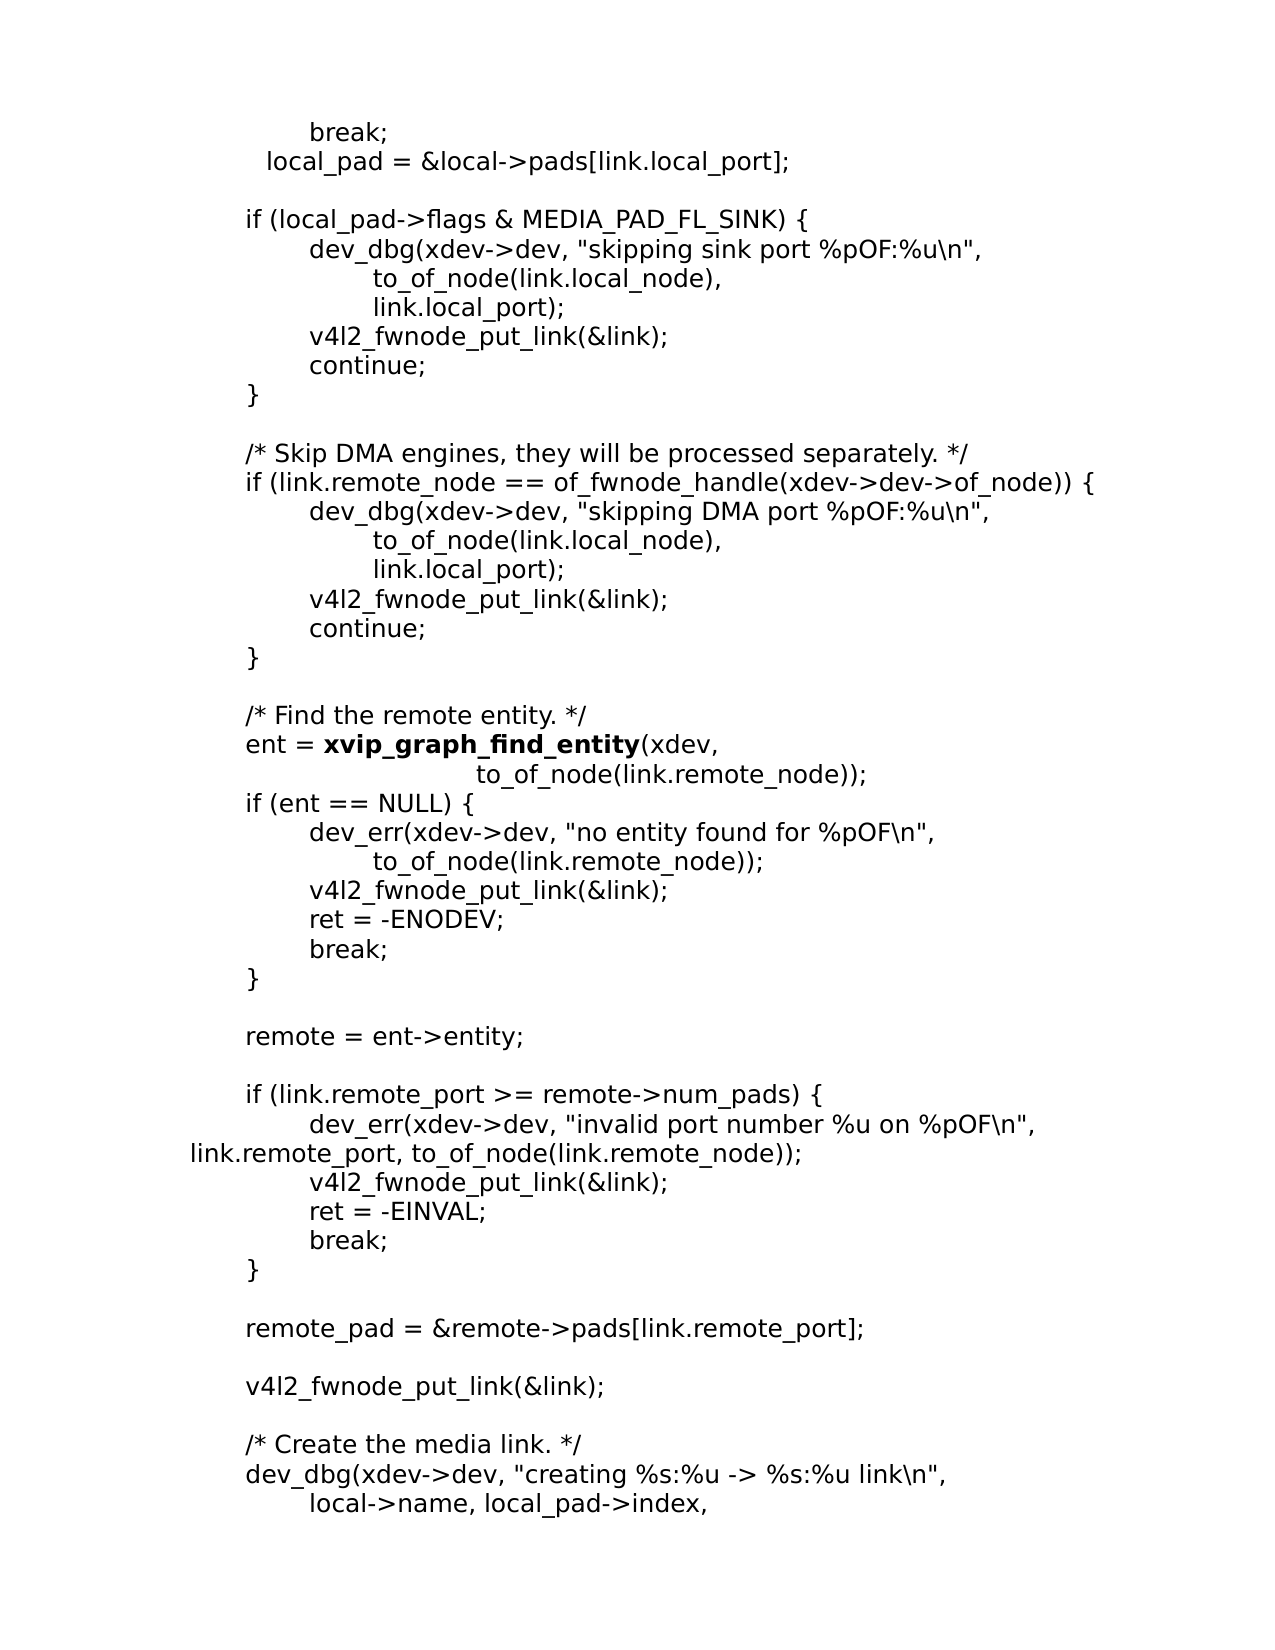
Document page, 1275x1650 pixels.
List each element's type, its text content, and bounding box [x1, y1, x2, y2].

text v4l2_fwnode_put_link(&link); [118, 876, 1157, 906]
text ret = -EINVAL; [118, 1197, 1157, 1226]
text to_of_node(link.local_node), [118, 264, 1157, 293]
text if (link.remote_node == of_fwnode_handle(xdev->dev->of_node)) { [118, 468, 1157, 497]
text } [118, 643, 1157, 672]
text ret = -ENODEV; [118, 906, 1157, 935]
text dev_dbg(xdev->dev, "skipping sink port %pOF:%u\n", [118, 235, 1157, 264]
text link.local_port); [118, 293, 1157, 322]
text if (ent == NULL) { [118, 789, 1157, 818]
text break; [118, 1226, 1157, 1256]
text } [118, 381, 1157, 410]
text local->name, local_pad->index, [118, 1489, 1157, 1518]
text v4l2_fwnode_put_link(&link); [118, 1372, 1157, 1401]
text ent = xvip_graph_find_entity(xdev, [118, 731, 1157, 760]
text /* Find the remote entity. */ [118, 701, 1157, 731]
text continue; [118, 614, 1157, 643]
text remote_pad = &remote->pads[link.remote_port]; [118, 1314, 1157, 1343]
text v4l2_fwnode_put_link(&link); [118, 585, 1157, 614]
text if (link.remote_port >= remote->num_pads) { [118, 1081, 1157, 1110]
text link.remote_port, to_of_node(link.remote_node)); [118, 1139, 1157, 1168]
text dev_dbg(xdev->dev, "creating %s:%u -> %s:%u link\n", [118, 1460, 1157, 1489]
text remote = ent->entity; [118, 1022, 1157, 1051]
text dev_err(xdev->dev, "invalid port number %u on %pOF\n", [118, 1110, 1157, 1139]
text } [118, 1256, 1157, 1285]
text /* Skip DMA engines, they will be processed separately. */ [118, 439, 1157, 468]
text break; [118, 935, 1157, 964]
text to_of_node(link.remote_node)); [118, 760, 1157, 789]
text to_of_node(link.remote_node)); [118, 847, 1157, 876]
text link.local_port); [118, 556, 1157, 585]
text } [118, 964, 1157, 993]
text to_of_node(link.local_node), [118, 526, 1157, 556]
text break; [118, 118, 1157, 147]
text v4l2_fwnode_put_link(&link); [118, 1168, 1157, 1197]
text if (local_pad->flags & MEDIA_PAD_FL_SINK) { [118, 206, 1157, 235]
text /* Create the media link. */ [118, 1431, 1157, 1460]
text dev_dbg(xdev->dev, "skipping DMA port %pOF:%u\n", [118, 497, 1157, 526]
text local_pad = &local->pads[link.local_port]; [118, 147, 1157, 176]
text v4l2_fwnode_put_link(&link); [118, 322, 1157, 351]
text dev_err(xdev->dev, "no entity found for %pOF\n", [118, 818, 1157, 847]
text continue; [118, 351, 1157, 381]
